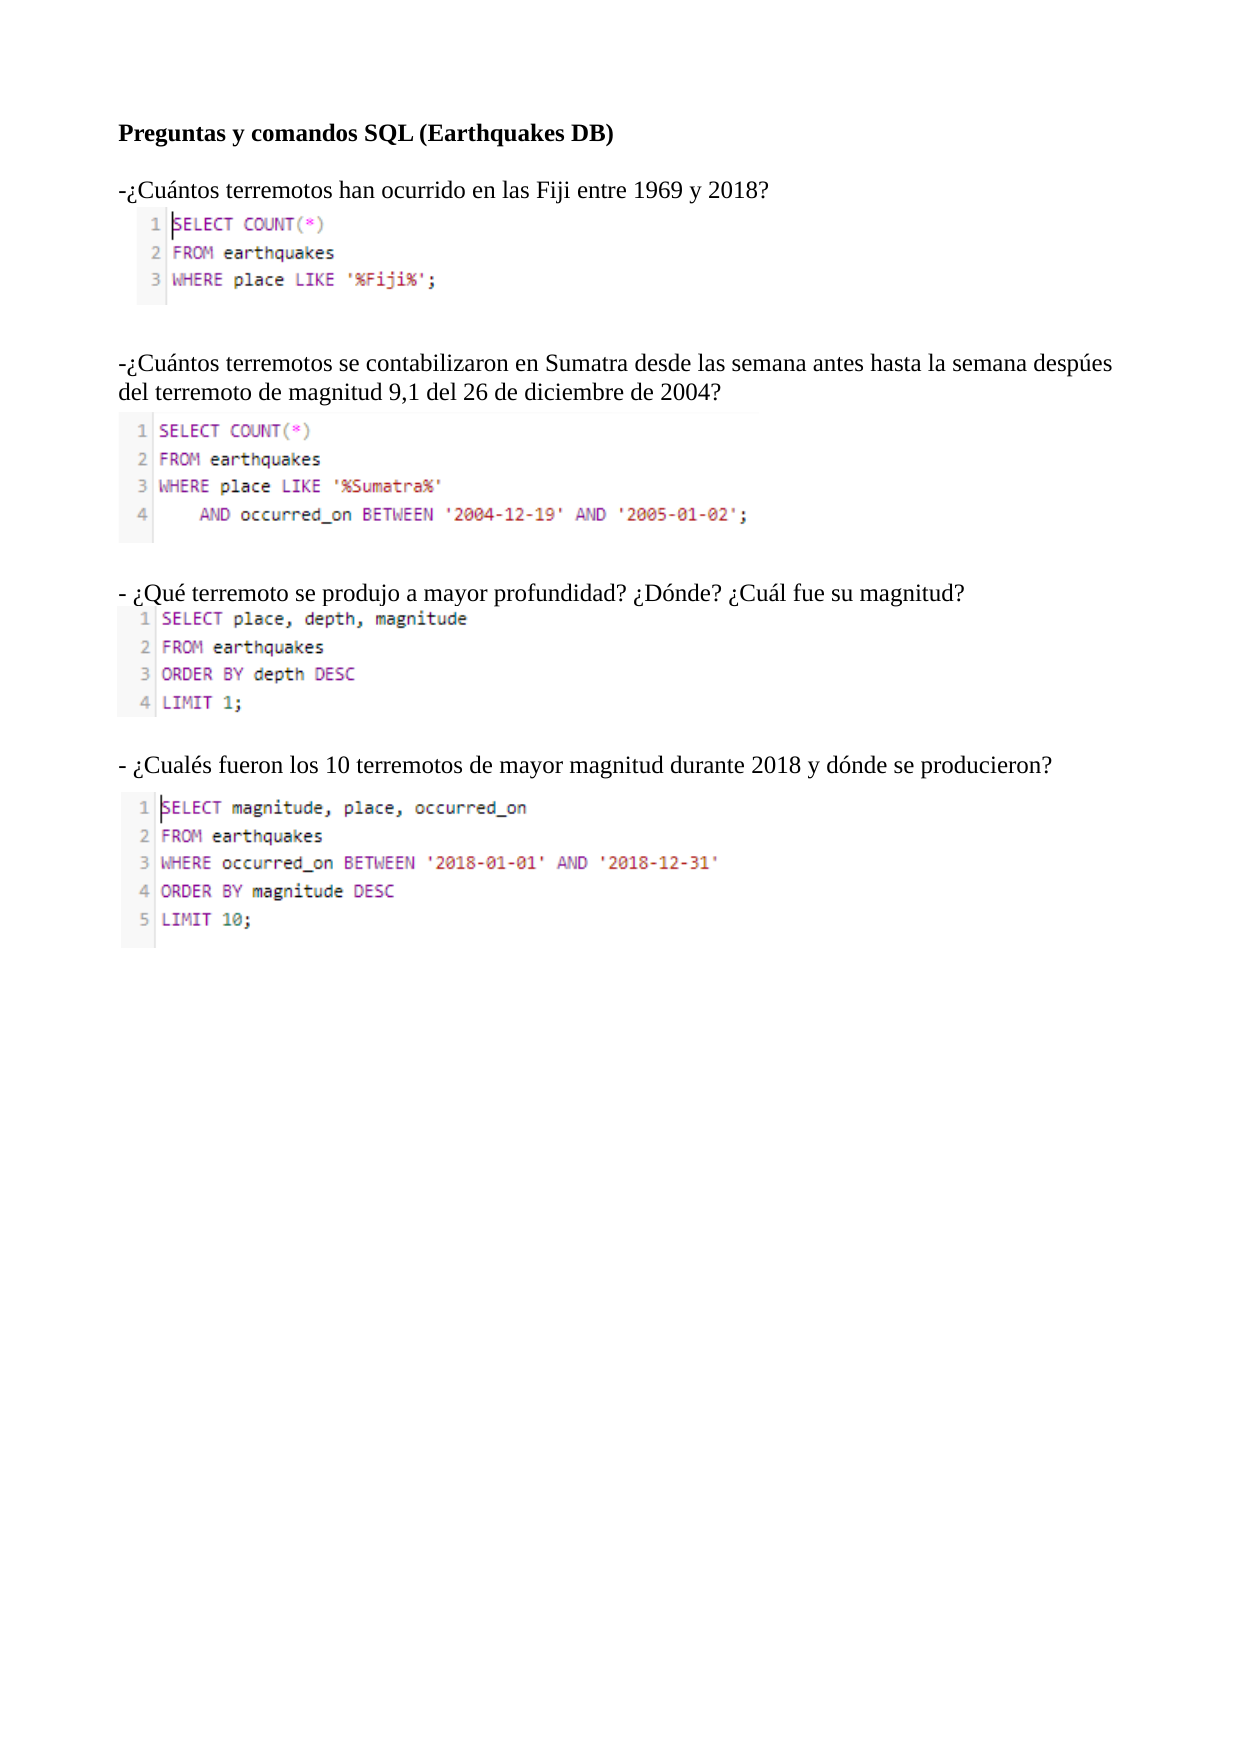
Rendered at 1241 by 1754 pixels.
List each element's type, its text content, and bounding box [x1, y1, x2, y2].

picture [121, 792, 729, 948]
picture [136, 207, 445, 305]
text Preguntas y comandos SQL (Earthquakes DB) [118, 118, 1122, 147]
text - ¿Cualés fueron los 10 terremotos de mayor magnitud durante 2018 y dónde se producieron? [118, 751, 1122, 779]
text -¿Cuántos terremotos han ocurrido en las Fiji entre 1969 y 2018? [118, 176, 1122, 204]
text - ¿Qué terremoto se produjo a mayor profundidad? ¿Dónde? ¿Cuál fue su magnitud? [118, 578, 1122, 607]
picture [118, 412, 760, 543]
picture [117, 606, 477, 717]
text -¿Cuántos terremotos se contabilizaron en Sumatra desde las semana antes hasta la semana despúes del terremoto de magnitud 9,1 del 26 de diciembre de 2004? [118, 348, 1122, 406]
